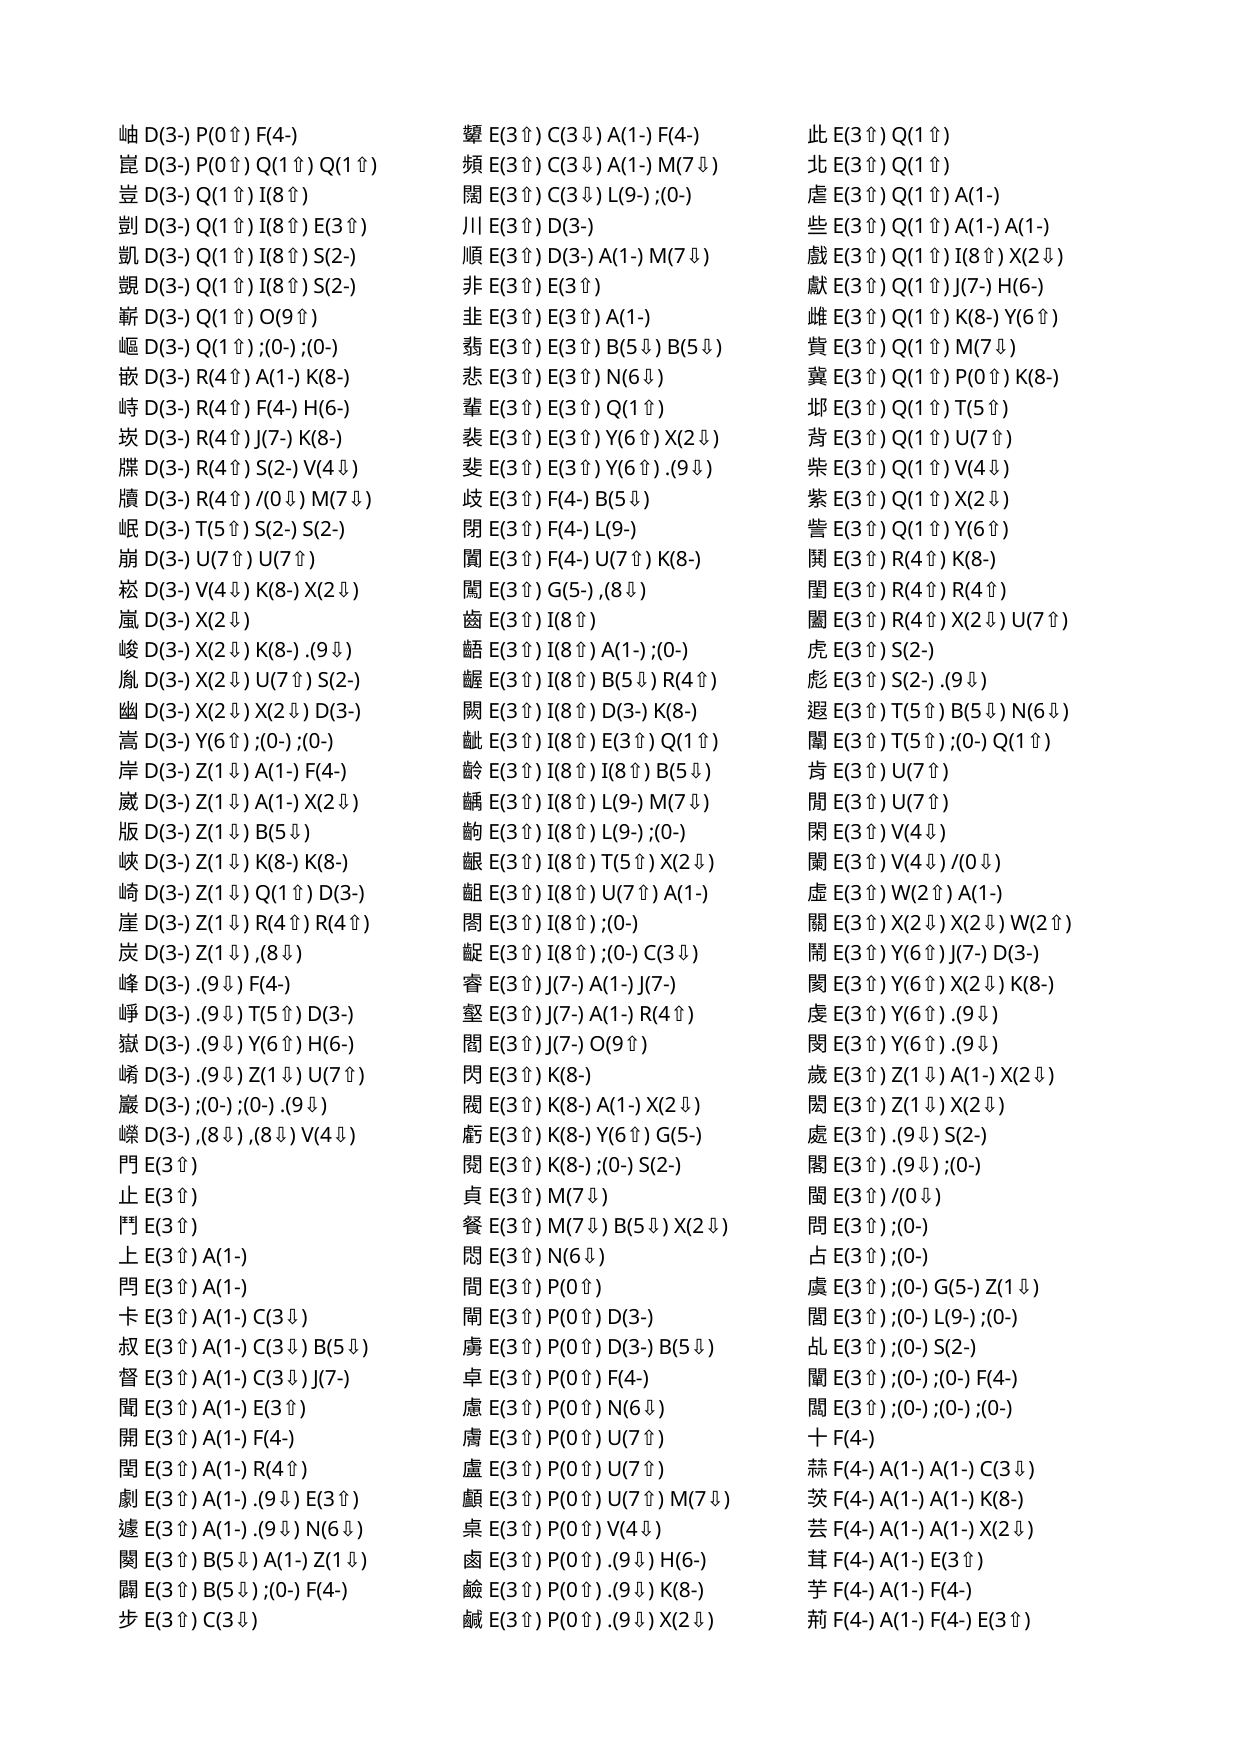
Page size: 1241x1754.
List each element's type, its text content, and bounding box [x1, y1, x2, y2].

text 嶄 D(3-) Q(1⇧) O(9⇧) [118, 300, 433, 330]
text 劇 E(3⇧) A(1-) .(9⇩) E(3⇧) [118, 1482, 433, 1512]
text 荊 F(4-) A(1-) F(4-) E(3⇧) [807, 1603, 1122, 1634]
text 輩 E(3⇧) E(3⇧) Q(1⇧) [462, 391, 777, 421]
text 闋 E(3⇧) B(5⇩) A(1-) Z(1⇩) [118, 1543, 433, 1573]
text 叔 E(3⇧) A(1-) C(3⇩) B(5⇩) [118, 1331, 433, 1361]
text 鹵 E(3⇧) P(0⇧) .(9⇩) H(6-) [462, 1543, 777, 1573]
text 虧 E(3⇧) K(8-) Y(6⇧) G(5-) [462, 1118, 777, 1149]
text 處 E(3⇧) .(9⇩) S(2-) [807, 1118, 1122, 1149]
text 戲 E(3⇧) Q(1⇧) I(8⇧) X(2⇩) [807, 239, 1122, 270]
text 峙 D(3-) R(4⇧) F(4-) H(6-) [118, 391, 433, 421]
text 闐 E(3⇧) F(4-) U(7⇧) K(8-) [462, 542, 777, 573]
text 閑 E(3⇧) V(4⇩) [807, 815, 1122, 846]
text 幽 D(3-) X(2⇩) X(2⇩) D(3-) [118, 694, 433, 724]
text 韭 E(3⇧) E(3⇧) A(1-) [462, 300, 777, 330]
text 闕 E(3⇧) I(8⇧) D(3-) K(8-) [462, 694, 777, 724]
text 齲 E(3⇧) I(8⇧) L(9-) M(7⇩) [462, 785, 777, 815]
text 芋 F(4-) A(1-) F(4-) [807, 1573, 1122, 1603]
text 彪 E(3⇧) S(2-) .(9⇩) [807, 664, 1122, 694]
text 雌 E(3⇧) Q(1⇧) K(8-) Y(6⇧) [807, 300, 1122, 330]
text 虛 E(3⇧) W(2⇧) A(1-) [807, 876, 1122, 906]
text 闖 E(3⇧) G(5-) ,(8⇩) [462, 573, 777, 603]
text 歧 E(3⇧) F(4-) B(5⇩) [462, 482, 777, 512]
text 北 E(3⇧) Q(1⇧) [807, 148, 1122, 179]
text 峻 D(3-) X(2⇩) K(8-) .(9⇩) [118, 633, 433, 664]
text 閣 E(3⇧) .(9⇩) ;(0-) [807, 1149, 1122, 1179]
text 背 E(3⇧) Q(1⇧) U(7⇧) [807, 421, 1122, 452]
text 閔 E(3⇧) Y(6⇧) .(9⇩) [807, 1027, 1122, 1058]
text 卓 E(3⇧) P(0⇧) F(4-) [462, 1361, 777, 1391]
text 遽 E(3⇧) A(1-) .(9⇩) N(6⇩) [118, 1512, 433, 1543]
text 開 E(3⇧) A(1-) F(4-) [118, 1422, 433, 1452]
text 翡 E(3⇧) E(3⇧) B(5⇩) B(5⇩) [462, 330, 777, 361]
text 茸 F(4-) A(1-) E(3⇧) [807, 1543, 1122, 1573]
text 巖 D(3-) ;(0-) ;(0-) .(9⇩) [118, 1088, 433, 1118]
text 邶 E(3⇧) Q(1⇧) T(5⇧) [807, 391, 1122, 421]
text 崑 D(3-) P(0⇧) Q(1⇧) Q(1⇧) [118, 148, 433, 179]
text 齷 E(3⇧) I(8⇧) B(5⇩) R(4⇧) [462, 664, 777, 694]
text 崁 D(3-) R(4⇧) J(7-) K(8-) [118, 421, 433, 452]
text 斐 E(3⇧) E(3⇧) Y(6⇧) .(9⇩) [462, 452, 777, 482]
text 闡 E(3⇧) ;(0-) ;(0-) F(4-) [807, 1361, 1122, 1391]
text 獻 E(3⇧) Q(1⇧) J(7-) H(6-) [807, 270, 1122, 300]
text 嶇 D(3-) Q(1⇧) ;(0-) ;(0-) [118, 330, 433, 361]
text 非 E(3⇧) E(3⇧) [462, 270, 777, 300]
text 版 D(3-) Z(1⇩) B(5⇩) [118, 815, 433, 846]
text 裴 E(3⇧) E(3⇧) Y(6⇧) X(2⇩) [462, 421, 777, 452]
text 岷 D(3-) T(5⇧) S(2-) S(2-) [118, 512, 433, 542]
text 虜 E(3⇧) P(0⇧) D(3-) B(5⇩) [462, 1331, 777, 1361]
text 閥 E(3⇧) K(8-) A(1-) X(2⇩) [462, 1088, 777, 1118]
text 覬 D(3-) Q(1⇧) I(8⇧) S(2-) [118, 270, 433, 300]
text 川 E(3⇧) D(3-) [462, 209, 777, 239]
text 睿 E(3⇧) J(7-) A(1-) J(7-) [462, 967, 777, 997]
text 閤 E(3⇧) I(8⇧) ;(0-) [462, 906, 777, 937]
text 凱 D(3-) Q(1⇧) I(8⇧) S(2-) [118, 239, 433, 270]
text 闈 E(3⇧) T(5⇧) ;(0-) Q(1⇧) [807, 724, 1122, 755]
text 門 E(3⇧) [118, 1149, 433, 1179]
text 鹼 E(3⇧) P(0⇧) .(9⇩) K(8-) [462, 1573, 777, 1603]
text 齦 E(3⇧) I(8⇧) T(5⇧) X(2⇩) [462, 846, 777, 876]
text 閉 E(3⇧) F(4-) L(9-) [462, 512, 777, 542]
text 上 E(3⇧) A(1-) [118, 1240, 433, 1270]
text 間 E(3⇧) P(0⇧) [462, 1270, 777, 1300]
text 虞 E(3⇧) ;(0-) G(5-) Z(1⇩) [807, 1270, 1122, 1300]
text 顰 E(3⇧) C(3⇩) A(1-) F(4-) [462, 118, 777, 148]
text 壑 E(3⇧) J(7-) A(1-) R(4⇧) [462, 997, 777, 1027]
text 此 E(3⇧) Q(1⇧) [807, 118, 1122, 148]
text 柴 E(3⇧) Q(1⇧) V(4⇩) [807, 452, 1122, 482]
text 崢 D(3-) .(9⇩) T(5⇧) D(3-) [118, 997, 433, 1027]
text 峽 D(3-) Z(1⇩) K(8-) K(8-) [118, 846, 433, 876]
text 崤 D(3-) .(9⇩) Z(1⇩) U(7⇧) [118, 1058, 433, 1088]
text 嵩 D(3-) Y(6⇧) ;(0-) ;(0-) [118, 724, 433, 755]
text 閨 E(3⇧) R(4⇧) R(4⇧) [807, 573, 1122, 603]
text 嵌 D(3-) R(4⇧) A(1-) K(8-) [118, 361, 433, 391]
text 督 E(3⇧) A(1-) C(3⇩) J(7-) [118, 1361, 433, 1391]
text 關 E(3⇧) X(2⇩) X(2⇩) W(2⇧) [807, 906, 1122, 937]
text 悶 E(3⇧) N(6⇩) [462, 1240, 777, 1270]
text 闌 E(3⇧) V(4⇩) /(0⇩) [807, 846, 1122, 876]
text 齒 E(3⇧) I(8⇧) [462, 603, 777, 633]
text 貲 E(3⇧) Q(1⇧) M(7⇩) [807, 330, 1122, 361]
text 剴 D(3-) Q(1⇧) I(8⇧) E(3⇧) [118, 209, 433, 239]
text 崧 D(3-) V(4⇩) K(8-) X(2⇩) [118, 573, 433, 603]
text 閱 E(3⇧) K(8-) ;(0-) S(2-) [462, 1149, 777, 1179]
text 嵐 D(3-) X(2⇩) [118, 603, 433, 633]
text 閡 E(3⇧) Y(6⇧) X(2⇩) K(8-) [807, 967, 1122, 997]
text 閂 E(3⇧) A(1-) [118, 1270, 433, 1300]
text 閃 E(3⇧) K(8-) [462, 1058, 777, 1088]
text 卡 E(3⇧) A(1-) C(3⇩) [118, 1300, 433, 1331]
text 止 E(3⇧) [118, 1179, 433, 1209]
text 茨 F(4-) A(1-) A(1-) K(8-) [807, 1482, 1122, 1512]
text 順 E(3⇧) D(3-) A(1-) M(7⇩) [462, 239, 777, 270]
text 鬧 E(3⇧) Y(6⇧) J(7-) D(3-) [807, 937, 1122, 967]
text 崴 D(3-) Z(1⇩) A(1-) X(2⇩) [118, 785, 433, 815]
text 崎 D(3-) Z(1⇩) Q(1⇧) D(3-) [118, 876, 433, 906]
text 桌 E(3⇧) P(0⇧) V(4⇩) [462, 1512, 777, 1543]
text 虔 E(3⇧) Y(6⇧) .(9⇩) [807, 997, 1122, 1027]
text 遐 E(3⇧) T(5⇧) B(5⇩) N(6⇩) [807, 694, 1122, 724]
text 炭 D(3-) Z(1⇩) ,(8⇩) [118, 937, 433, 967]
text 冀 E(3⇧) Q(1⇧) P(0⇧) K(8-) [807, 361, 1122, 391]
text 閒 E(3⇧) U(7⇧) [807, 785, 1122, 815]
text 聞 E(3⇧) A(1-) E(3⇧) [118, 1391, 433, 1422]
text 崖 D(3-) Z(1⇩) R(4⇧) R(4⇧) [118, 906, 433, 937]
text 闊 E(3⇧) C(3⇩) L(9-) ;(0-) [462, 179, 777, 209]
text 豈 D(3-) Q(1⇧) I(8⇧) [118, 179, 433, 209]
text 鬥 E(3⇧) [118, 1209, 433, 1240]
text 齜 E(3⇧) I(8⇧) E(3⇧) Q(1⇧) [462, 724, 777, 755]
text 牒 D(3-) R(4⇧) S(2-) V(4⇩) [118, 452, 433, 482]
text 問 E(3⇧) ;(0-) [807, 1209, 1122, 1240]
text 齬 E(3⇧) I(8⇧) A(1-) ;(0-) [462, 633, 777, 664]
text 肯 E(3⇧) U(7⇧) [807, 755, 1122, 785]
text 嶽 D(3-) .(9⇩) Y(6⇧) H(6-) [118, 1027, 433, 1058]
text 十 F(4-) [807, 1422, 1122, 1452]
text 閎 E(3⇧) Z(1⇩) X(2⇩) [807, 1088, 1122, 1118]
text 闆 E(3⇧) ;(0-) ;(0-) ;(0-) [807, 1391, 1122, 1422]
text 牘 D(3-) R(4⇧) /(0⇩) M(7⇩) [118, 482, 433, 512]
text 蒜 F(4-) A(1-) A(1-) C(3⇩) [807, 1452, 1122, 1482]
text 盧 E(3⇧) P(0⇧) U(7⇧) [462, 1452, 777, 1482]
text 鬨 E(3⇧) R(4⇧) K(8-) [807, 542, 1122, 573]
text 峰 D(3-) .(9⇩) F(4-) [118, 967, 433, 997]
text 貞 E(3⇧) M(7⇩) [462, 1179, 777, 1209]
text 占 E(3⇧) ;(0-) [807, 1240, 1122, 1270]
text 悲 E(3⇧) E(3⇧) N(6⇩) [462, 361, 777, 391]
text 餐 E(3⇧) M(7⇩) B(5⇩) X(2⇩) [462, 1209, 777, 1240]
text 齟 E(3⇧) I(8⇧) U(7⇧) A(1-) [462, 876, 777, 906]
text 紫 E(3⇧) Q(1⇧) X(2⇩) [807, 482, 1122, 512]
text 歲 E(3⇧) Z(1⇩) A(1-) X(2⇩) [807, 1058, 1122, 1088]
text 訾 E(3⇧) Q(1⇧) Y(6⇧) [807, 512, 1122, 542]
text 岸 D(3-) Z(1⇩) A(1-) F(4-) [118, 755, 433, 785]
text 閩 E(3⇧) /(0⇩) [807, 1179, 1122, 1209]
text 芸 F(4-) A(1-) A(1-) X(2⇩) [807, 1512, 1122, 1543]
text 胤 D(3-) X(2⇩) U(7⇧) S(2-) [118, 664, 433, 694]
text 些 E(3⇧) Q(1⇧) A(1-) A(1-) [807, 209, 1122, 239]
text 膚 E(3⇧) P(0⇧) U(7⇧) [462, 1422, 777, 1452]
text 閘 E(3⇧) P(0⇧) D(3-) [462, 1300, 777, 1331]
text 乩 E(3⇧) ;(0-) S(2-) [807, 1331, 1122, 1361]
text 顱 E(3⇧) P(0⇧) U(7⇧) M(7⇩) [462, 1482, 777, 1512]
text 閏 E(3⇧) A(1-) R(4⇧) [118, 1452, 433, 1482]
text 慮 E(3⇧) P(0⇧) N(6⇩) [462, 1391, 777, 1422]
text 闔 E(3⇧) R(4⇧) X(2⇩) U(7⇧) [807, 603, 1122, 633]
text 齡 E(3⇧) I(8⇧) I(8⇧) B(5⇩) [462, 755, 777, 785]
text 頻 E(3⇧) C(3⇩) A(1-) M(7⇩) [462, 148, 777, 179]
text 虎 E(3⇧) S(2-) [807, 633, 1122, 664]
text 虐 E(3⇧) Q(1⇧) A(1-) [807, 179, 1122, 209]
text 閭 E(3⇧) ;(0-) L(9-) ;(0-) [807, 1300, 1122, 1331]
text 齪 E(3⇧) I(8⇧) ;(0-) C(3⇩) [462, 937, 777, 967]
text 齣 E(3⇧) I(8⇧) L(9-) ;(0-) [462, 815, 777, 846]
text 鹹 E(3⇧) P(0⇧) .(9⇩) X(2⇩) [462, 1603, 777, 1634]
text 步 E(3⇧) C(3⇩) [118, 1603, 433, 1634]
text 岫 D(3-) P(0⇧) F(4-) [118, 118, 433, 148]
text 闢 E(3⇧) B(5⇩) ;(0-) F(4-) [118, 1573, 433, 1603]
text 崩 D(3-) U(7⇧) U(7⇧) [118, 542, 433, 573]
text 閻 E(3⇧) J(7-) O(9⇧) [462, 1027, 777, 1058]
text 嶸 D(3-) ,(8⇩) ,(8⇩) V(4⇩) [118, 1118, 433, 1149]
